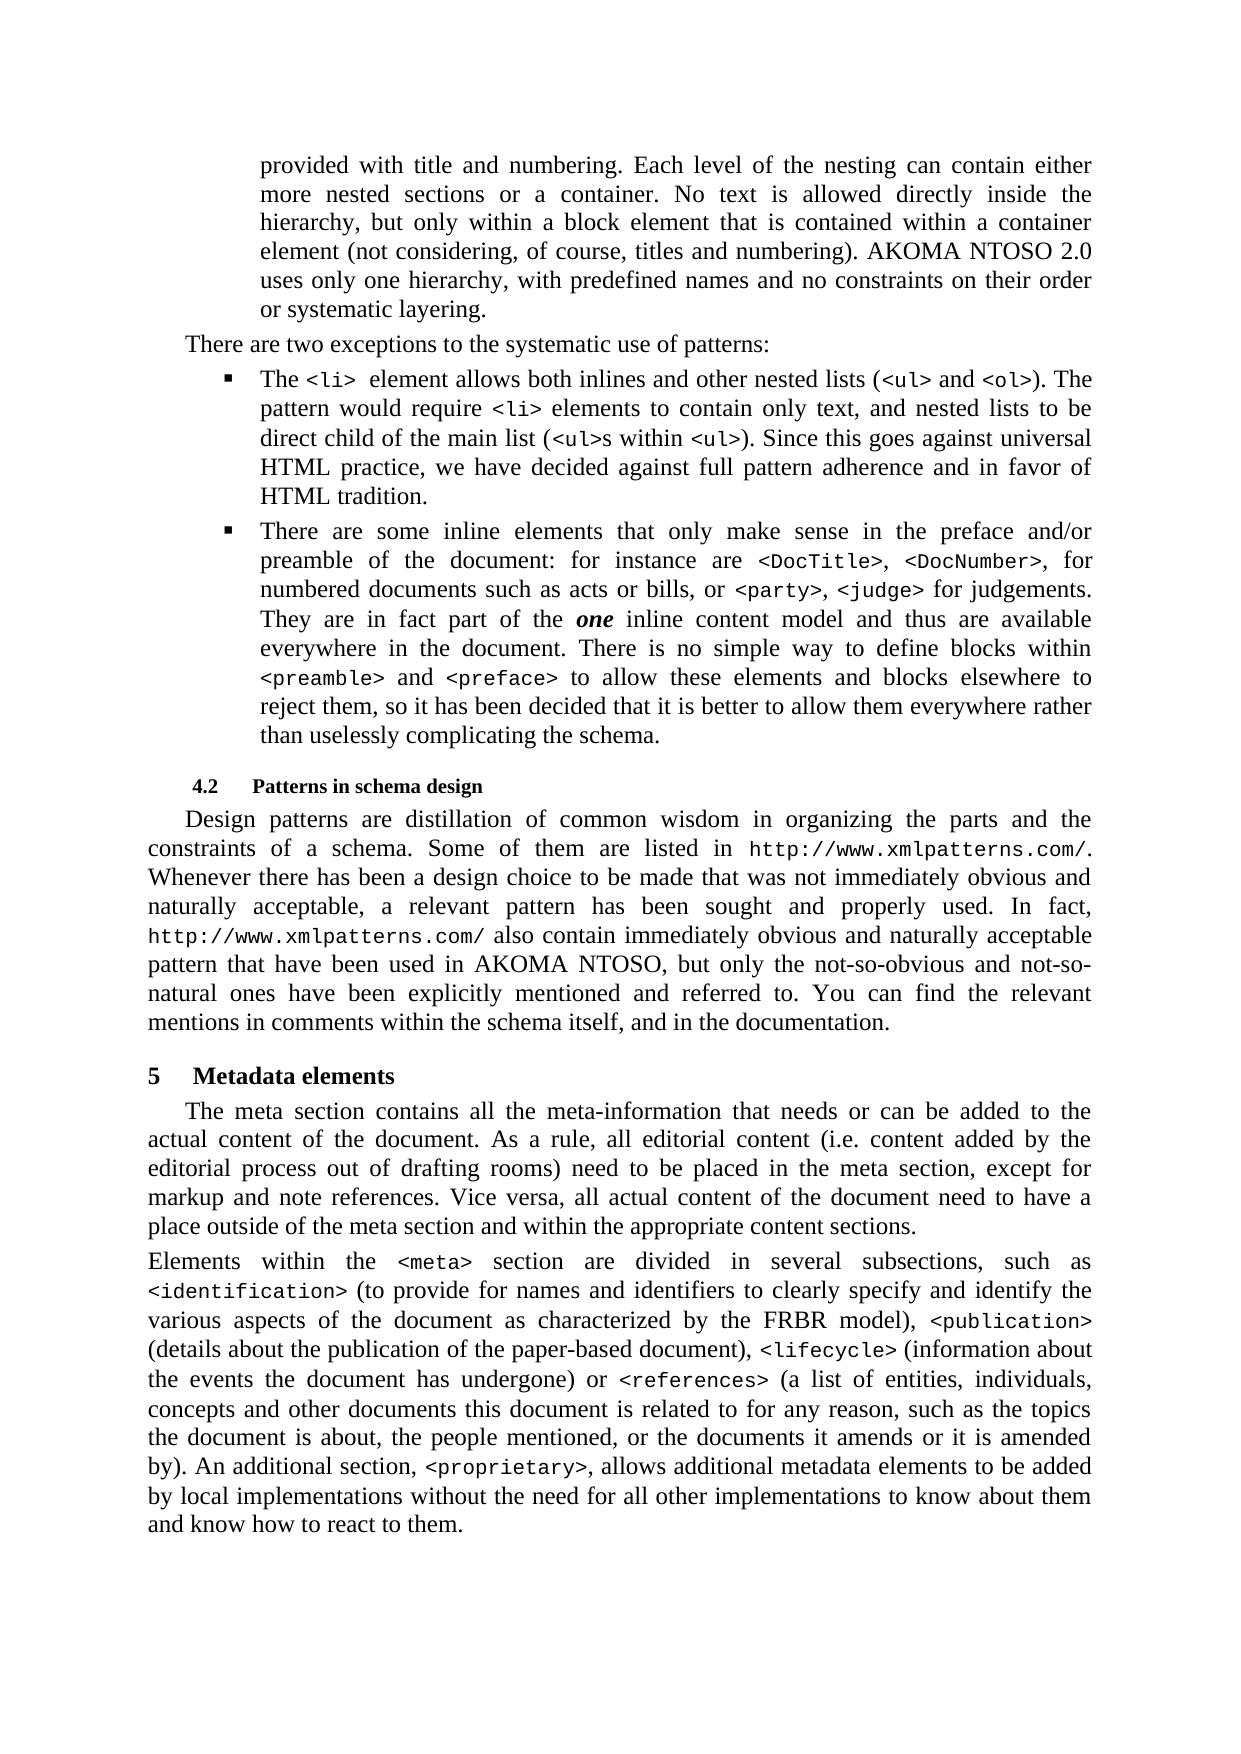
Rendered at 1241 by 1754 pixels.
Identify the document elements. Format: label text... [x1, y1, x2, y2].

list provided with title and numbering. Each level of the nesting can contain either more nested sections or a container. No text is allowed directly inside the hierarchy, but only within a block element that is contained within a container element (not considering, of course, titles and numbering). AKOMA NTOSO 2.0 uses only one hierarchy, with predefined names and no constraints on their order or systematic layering. [222, 150, 1092, 322]
text Elements within the <meta> section are divided in several subsections, such as <identification> (to provide for names and identifiers to clearly specify and identify the various aspects of the document as characterized by the FRBR model), <publication> (details about the publication of the paper-based document), <lifecycle> (information about the events the document has undergone) or <references> (a list of entities, individuals, concepts and other documents this document is related to for any reason, such as the topics the document is about, the people mentioned, or the documents it amends or it is amended by). An additional section, <proprietary>, allows additional metadata elements to be added by local implementations without the need for all other implementations to know about them and know how to react to them. [148, 1246, 1092, 1538]
text There are two exceptions to the systematic use of patterns: [185, 329, 1092, 357]
text The meta section contains all the meta-information that needs or can be added to the actual content of the document. As a rule, all editorial content (i.e. content added by the editorial process out of drafting rooms) need to be placed in the meta section, except for markup and note references. Vice versa, all actual content of the document need to have a place outside of the meta section and within the appropriate content sections. [148, 1096, 1092, 1239]
text Design patterns are distillation of common wisdom in organizing the parts and the constraints of a schema. Some of them are listed in http://www.xmlpatterns.com/. Whenever there has been a design choice to be made that was not immediately obvious and naturally acceptable, a relevant pattern has been sought and properly used. In fact, http://www.xmlpatterns.com/ also contain immediately obvious and naturally acceptable pattern that have been used in AKOMA NTOSO, but only the not-so-obvious and not-so-natural ones have been explicitly mentioned and referred to. You can find the relevant mentions in comments within the schema itself, and in the documentation. [148, 804, 1092, 1036]
subtitle Patterns in schema design [192, 774, 1092, 798]
subtitle Metadata elements [148, 1061, 1092, 1089]
list The <li> element allows both inlines and other nested lists (<ul> and <ol>). The pattern would require <li> elements to contain only text, and nested lists to be direct child of the main list (<ul>s within <ul>). Since this goes against universal HTML practice, we have decided against full pattern adherence and in favor of HTML tradition. [222, 364, 1092, 510]
list There are some inline elements that only make sense in the preface and/or preamble of the document: for instance are <DocTitle>, <DocNumber>, for numbered documents such as acts or bills, or <party>, <judge> for judgements. They are in fact part of the one inline content model and thus are available everywhere in the document. There is no simple way to define blocks within <preamble> and <preface> to allow these elements and blocks elsewhere to reject them, so it has been decided that it is better to allow them everywhere rather than uselessly complicating the schema. [222, 516, 1092, 749]
